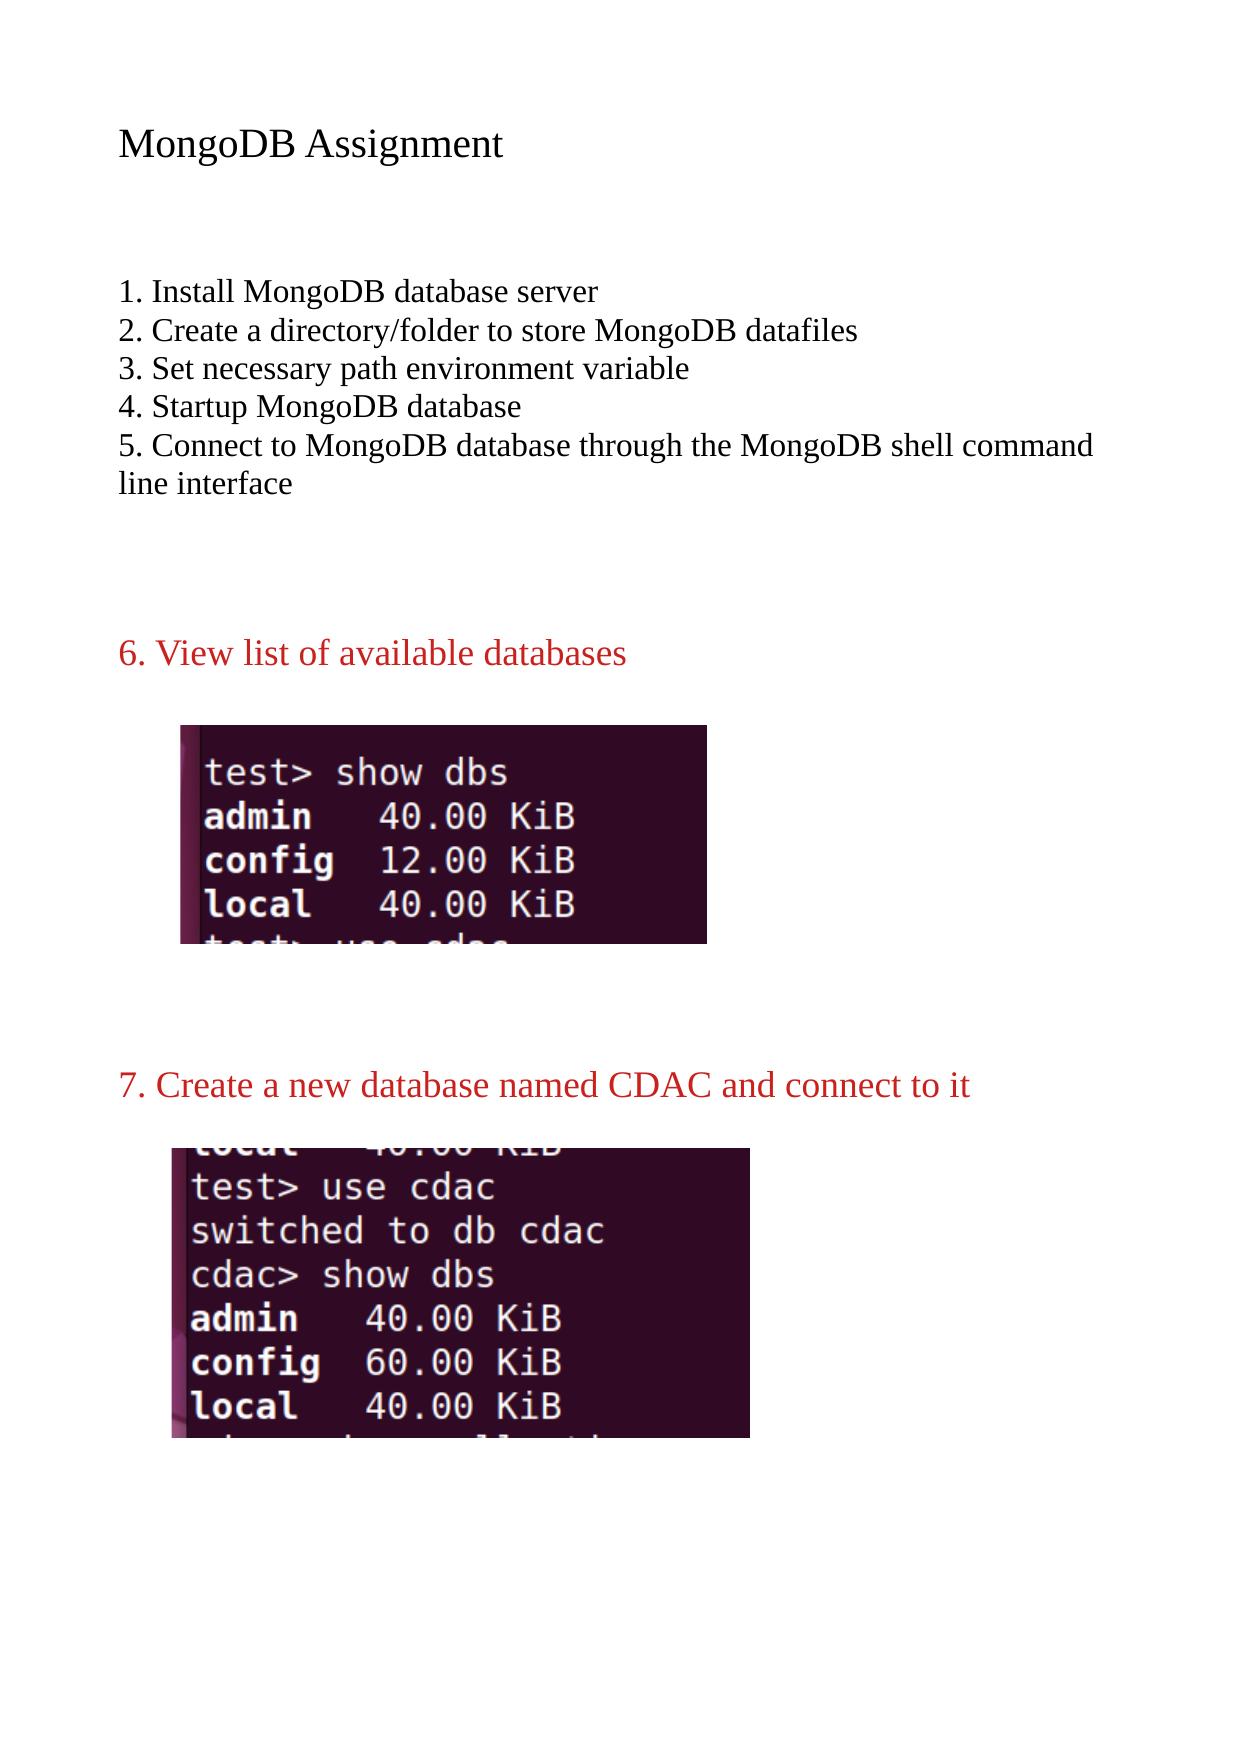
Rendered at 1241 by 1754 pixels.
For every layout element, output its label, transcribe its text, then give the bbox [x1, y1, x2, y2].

text 4. Startup MongoDB database [118, 386, 1122, 425]
text 1. Install MongoDB database server [118, 271, 1122, 310]
text 7. Create a new database named CDAC and connect to it [118, 1062, 1122, 1105]
picture [180, 725, 707, 944]
text 5. Connect to MongoDB database through the MongoDB shell command [118, 425, 1122, 463]
text 3. Set necessary path environment variable [118, 348, 1122, 386]
text 6. View list of available databases [118, 631, 1122, 674]
text 2. Create a directory/folder to store MongoDB datafiles [118, 310, 1122, 348]
text line interface [118, 463, 1122, 501]
picture [171, 1148, 750, 1438]
text MongoDB Assignment [118, 118, 1122, 166]
